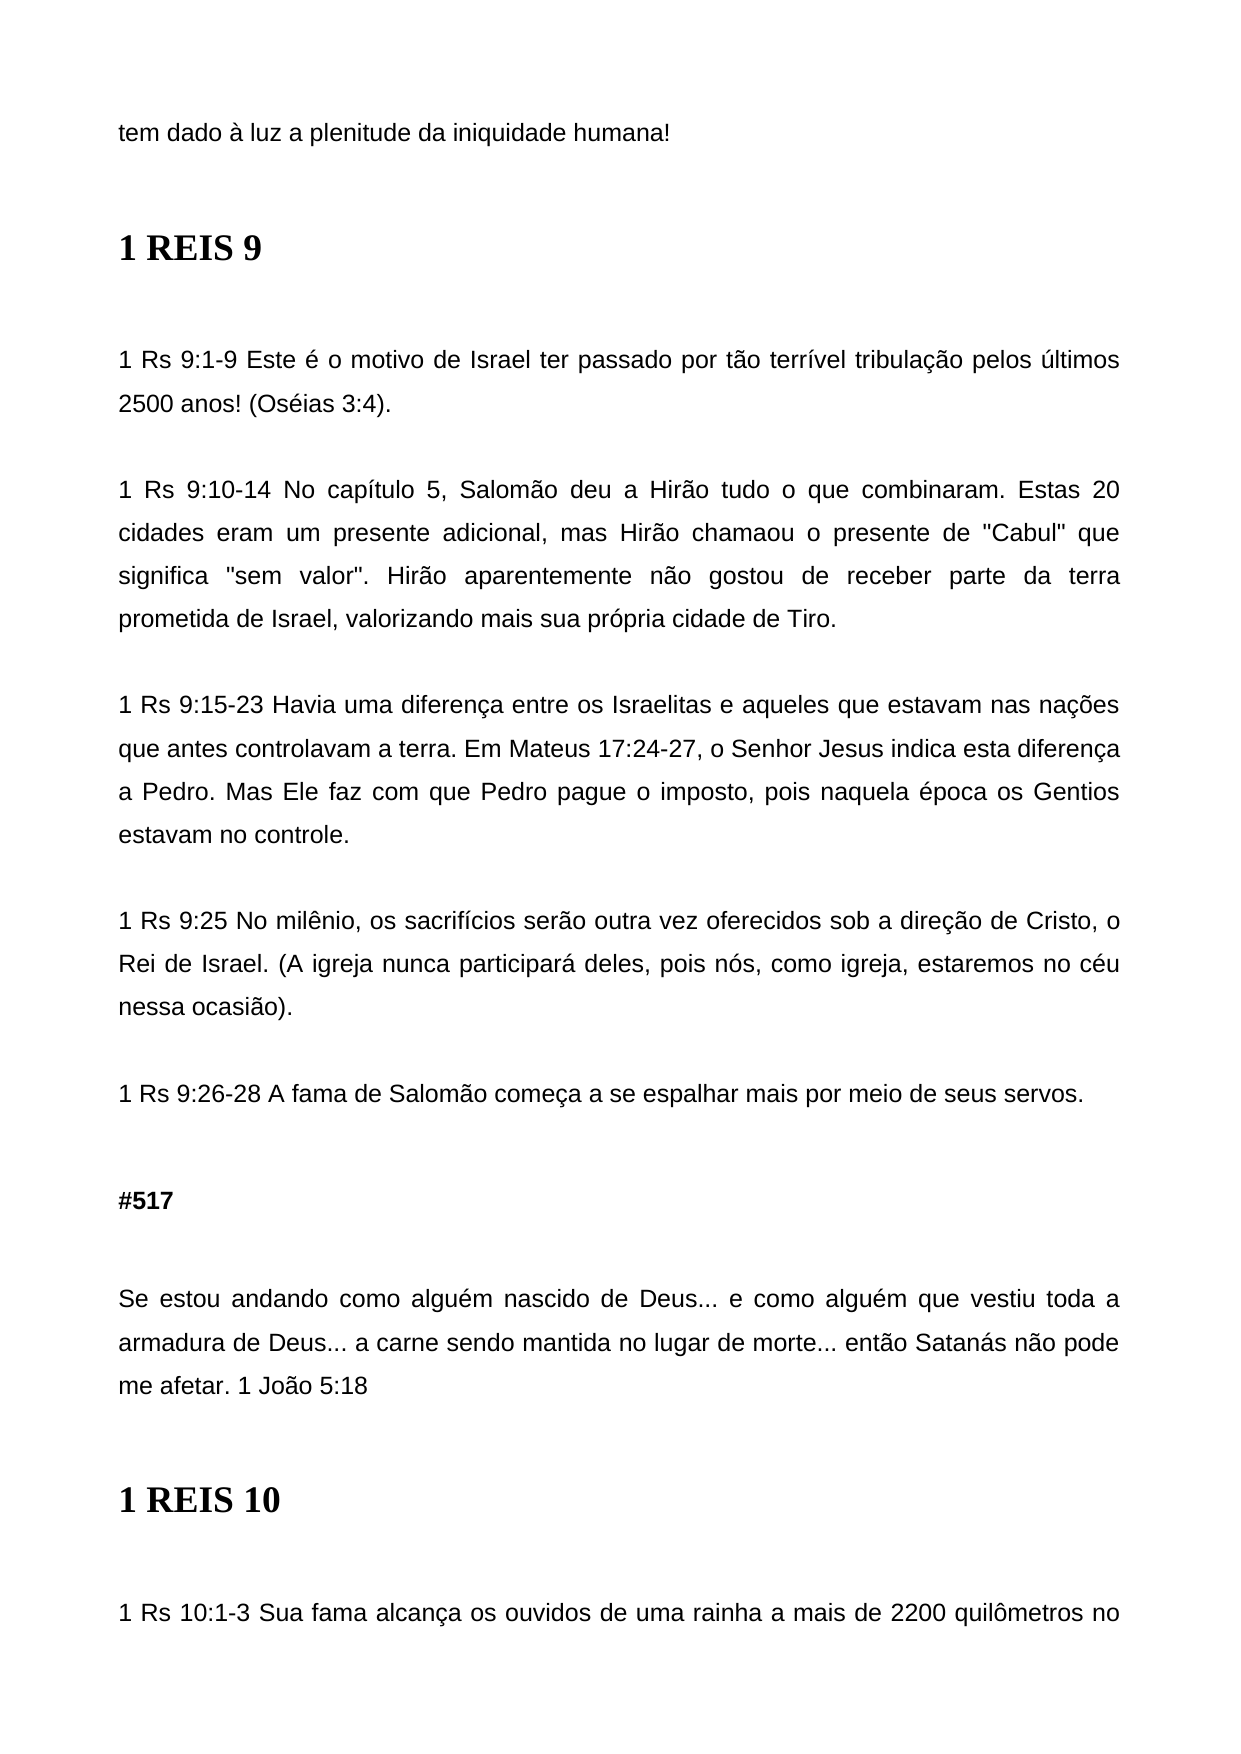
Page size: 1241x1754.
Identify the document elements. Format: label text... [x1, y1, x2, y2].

text 1 Rs 10:1-3 Sua fama alcança os ouvidos de uma rainha a mais de 2200 quilômetros no [118, 1598, 1122, 1627]
subtitle #517 [118, 1186, 1122, 1214]
text 1 Rs 9:10-14 No capítulo 5, Salomão deu a Hirão tudo o que combinaram. Estas 20 cidades eram um presente adicional, mas Hirão chamaou o presente de "Cabul" que significa "sem valor". Hirão aparentemente não gostou de receber parte da terra prometida de Israel, valorizando mais sua própria cidade de Tiro. [118, 475, 1122, 633]
subtitle 1 REIS 10 [118, 1478, 1122, 1521]
text 1 Rs 9:1-9 Este é o motivo de Israel ter passado por tão terrível tribulação pelos últimos 2500 anos! (Oséias 3:4). [118, 346, 1122, 417]
text 1 Rs 9:25 No milênio, os sacrifícios serão outra vez oferecidos sob a direção de Cristo, o Rei de Israel. (A igreja nunca participará deles, pois nós, como igreja, estaremos no céu nessa ocasião). [118, 906, 1122, 1021]
text Se estou andando como alguém nascido de Deus... e como alguém que vestiu toda a armadura de Deus... a carne sendo mantida no lugar de morte... então Satanás não pode me afetar. 1 João 5:18 [118, 1284, 1122, 1399]
text 1 Rs 9:15-23 Havia uma diferença entre os Israelitas e aqueles que estavam nas nações que antes controlavam a terra. Em Mateus 17:24-27, o Senhor Jesus indica esta diferença a Pedro. Mas Ele faz com que Pedro pague o imposto, pois naquela época os Gentios estavam no controle. [118, 691, 1122, 849]
subtitle 1 REIS 9 [118, 225, 1122, 268]
text 1 Rs 9:26-28 A fama de Salomão começa a se espalhar mais por meio de seus servos. [118, 1079, 1122, 1107]
text tem dado à luz a plenitude da iniquidade humana! [118, 118, 1122, 147]
